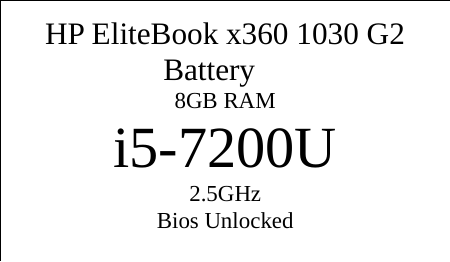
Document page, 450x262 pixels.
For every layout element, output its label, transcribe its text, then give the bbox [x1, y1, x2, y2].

text 2.5GHz [15, 180, 435, 207]
text 8GB RAM [15, 87, 435, 113]
text Battery ❌ [15, 51, 435, 87]
text i5-7200U [15, 113, 435, 180]
text Bios Unlocked [15, 207, 435, 233]
text HP EliteBook x360 1030 G2 [15, 15, 435, 51]
